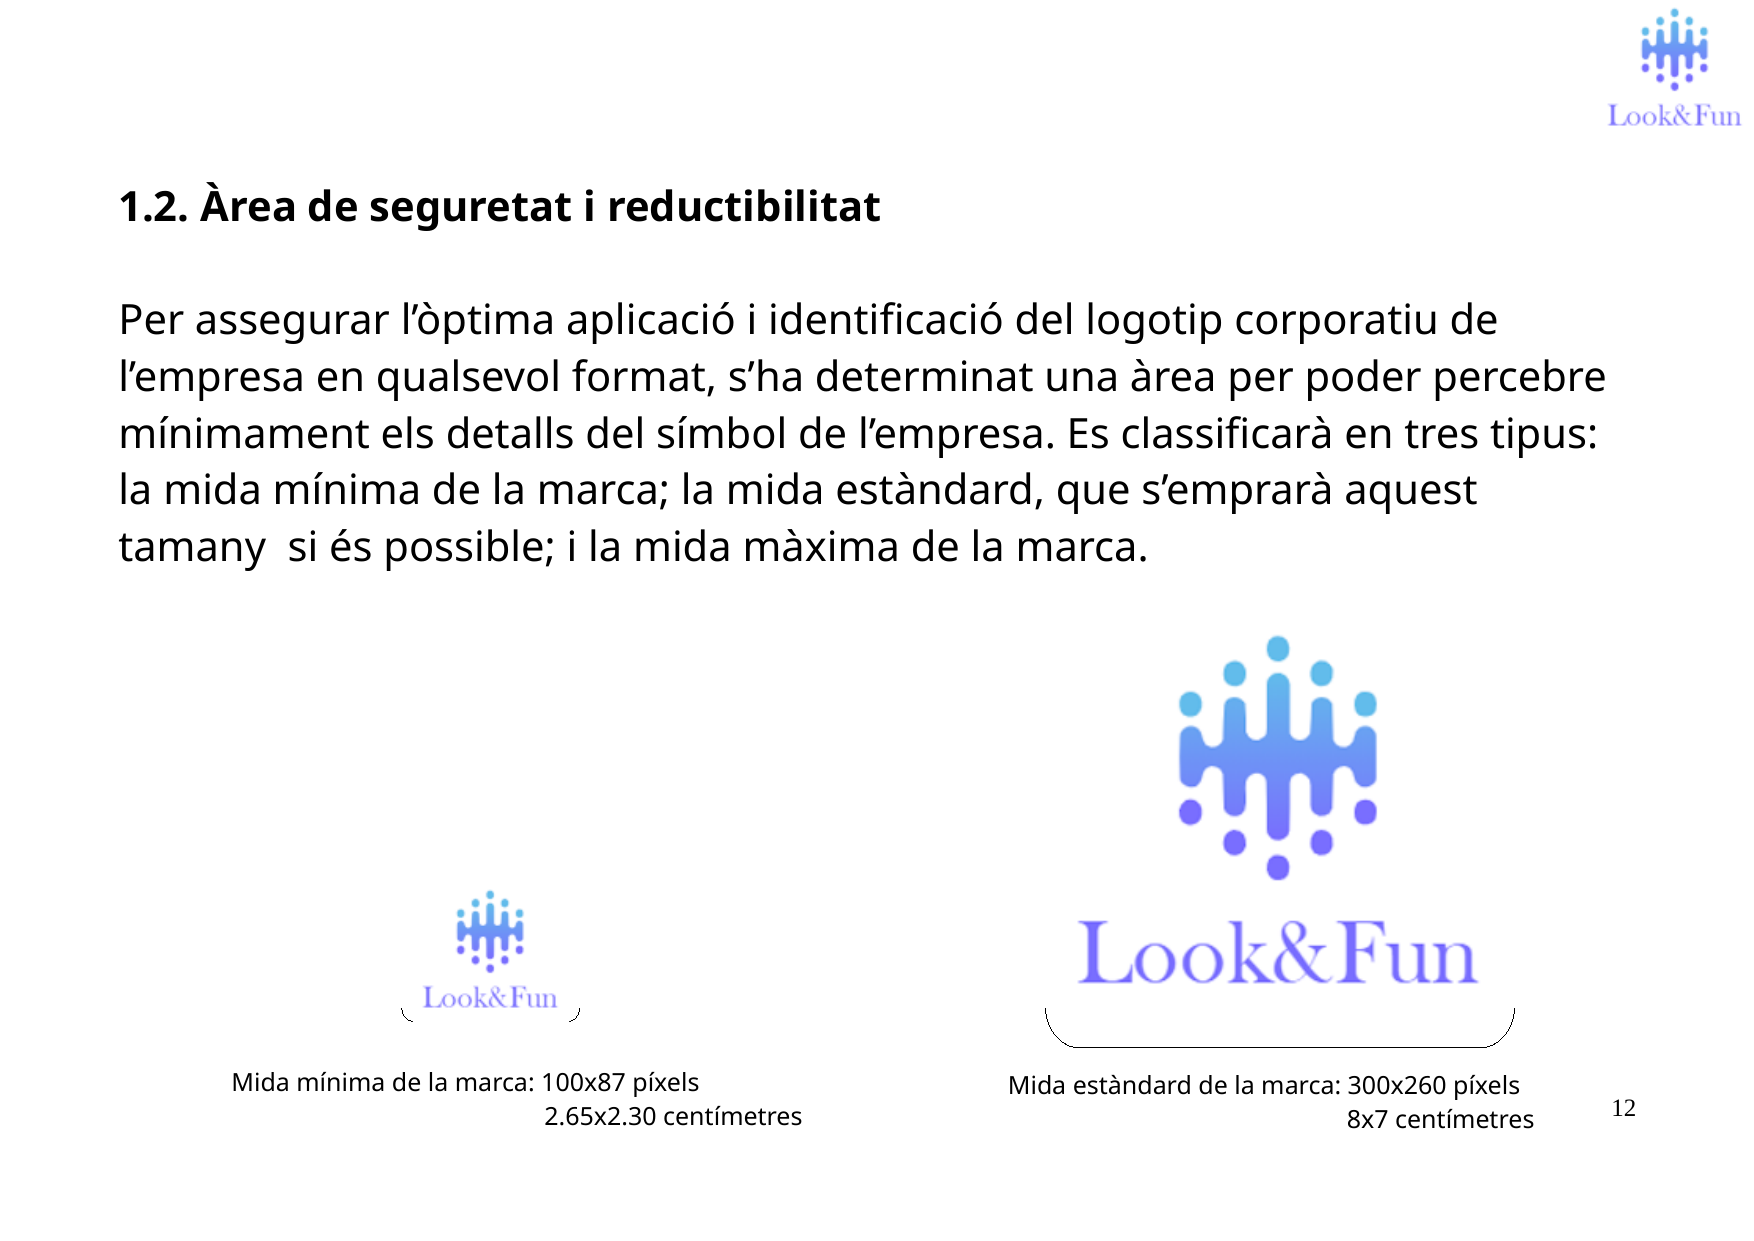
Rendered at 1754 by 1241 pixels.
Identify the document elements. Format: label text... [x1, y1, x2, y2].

text Per assegurar l’òptima aplicació i identificació del logotip corporatiu de l’empresa en qualsevol format, s’ha determinat una àrea per poder percebre mínimament els detalls del símbol de l’empresa. Es classificarà en tres tipus: la mida mínima de la marca; la mida estàndard, que s’emprarà aquest tamany si és possible; i la mida màxima de la marca. [118, 290, 1636, 574]
picture [1597, 4, 1754, 140]
picture [412, 885, 570, 1022]
picture [1045, 619, 1515, 1026]
text 1.2. Àrea de seguretat i reductibilitat [118, 176, 1636, 233]
